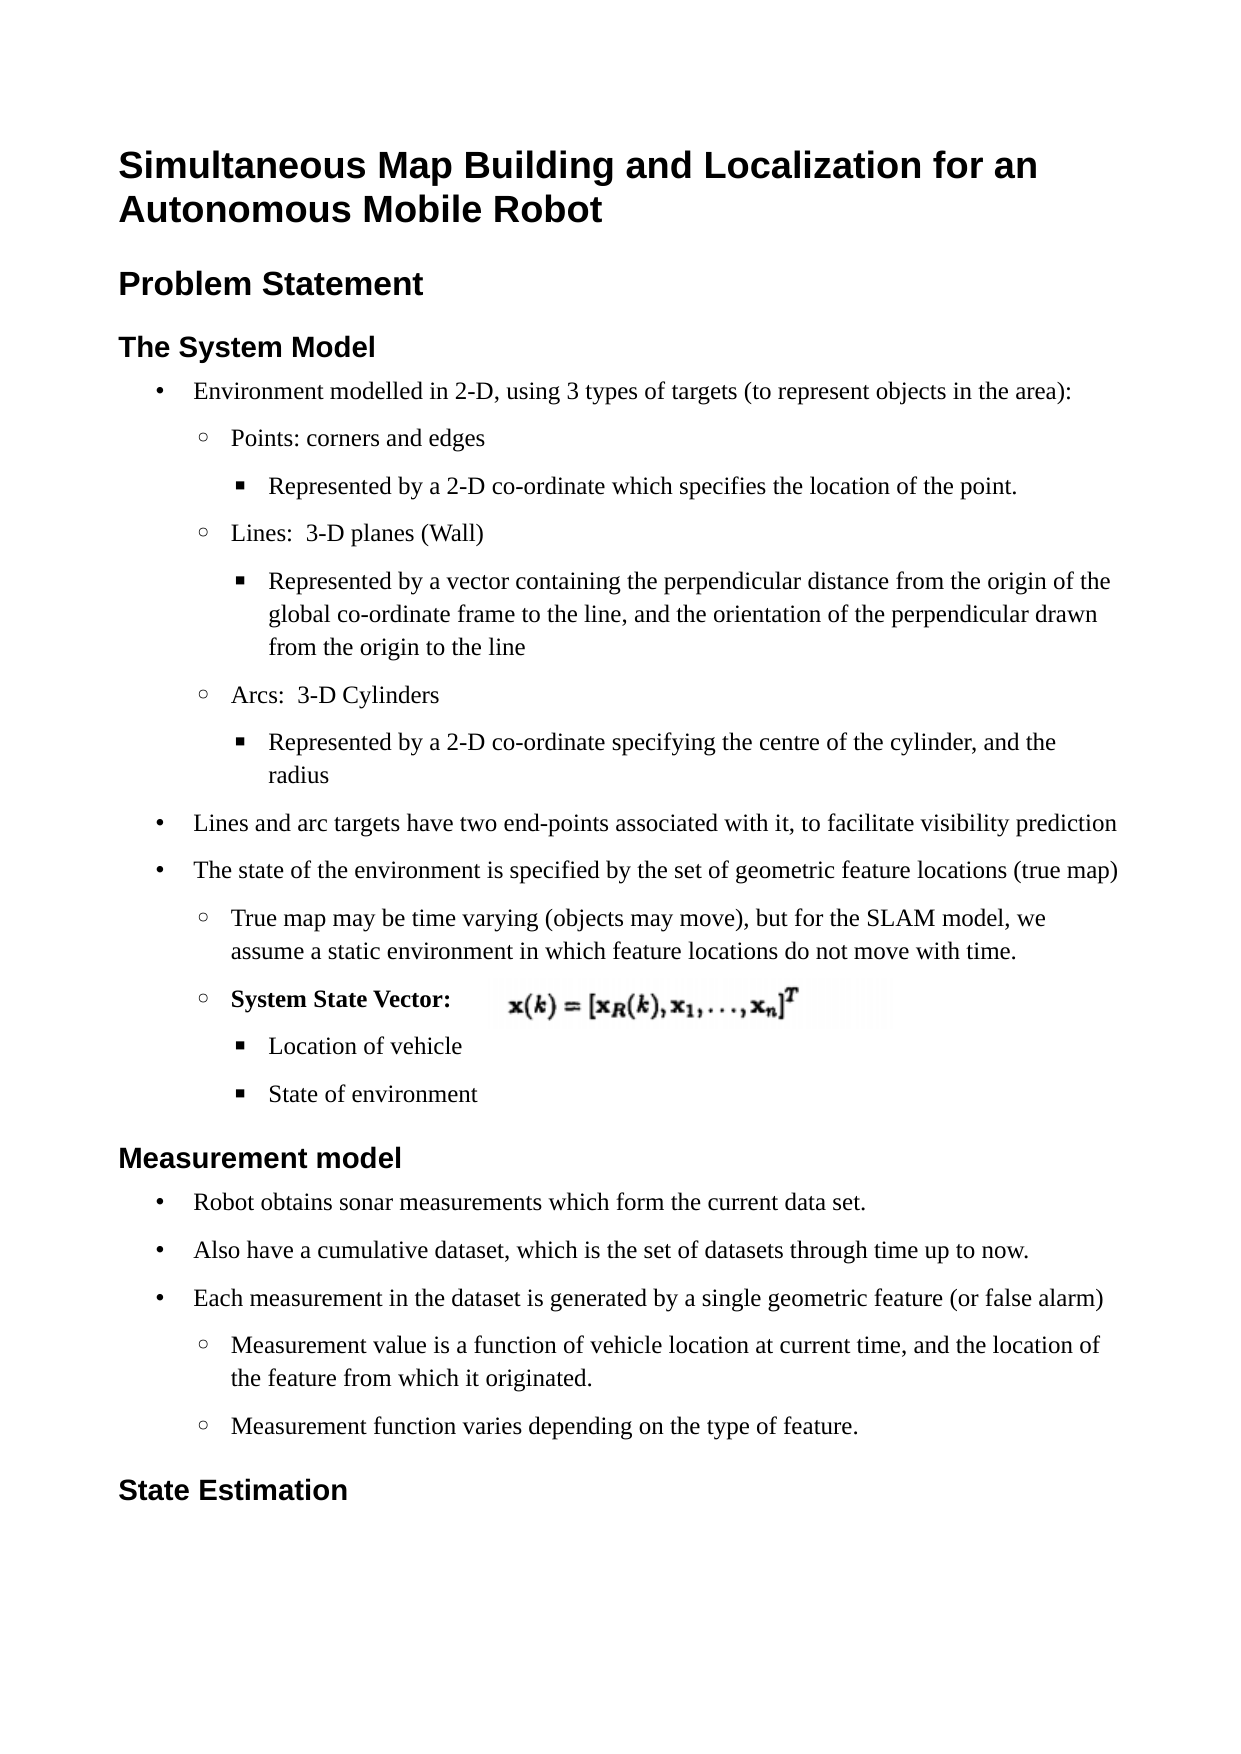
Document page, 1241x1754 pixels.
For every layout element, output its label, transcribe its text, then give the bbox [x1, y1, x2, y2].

list The state of the environment is specified by the set of geometric feature locations (true map) [156, 856, 1122, 884]
list Arcs: 3-D Cylinders [193, 680, 1122, 708]
list [896, 984, 1122, 1013]
picture [488, 978, 896, 1029]
subtitle State Estimation [118, 1473, 1122, 1507]
subtitle Problem Statement [118, 264, 1122, 302]
list Measurement value is a function of vehicle location at current time, and the location of the feature from which it originated. [193, 1330, 1122, 1392]
list Represented by a 2-D co-ordinate specifying the centre of the cylinder, and the radius [231, 727, 1122, 789]
list State of environment [231, 1079, 1122, 1108]
list Points: corners and edges [193, 423, 1122, 452]
list Environment modelled in 2-D, using 3 types of targets (to represent objects in the area): [156, 376, 1122, 404]
list Represented by a 2-D co-ordinate which specifies the location of the point. [231, 471, 1122, 500]
list Each measurement in the dataset is generated by a single geometric feature (or false alarm) [156, 1283, 1122, 1311]
list True map may be time varying (objects may move), but for the SLAM model, we assume a static environment in which feature locations do not move with time. [193, 903, 1122, 965]
list Lines: 3-D planes (Wall) [193, 518, 1122, 547]
list Location of vehicle [231, 1031, 1122, 1060]
subtitle Measurement model [118, 1141, 1122, 1175]
list System State Vector: [193, 984, 488, 1013]
list Measurement function varies depending on the type of feature. [193, 1411, 1122, 1440]
list Robot obtains sonar measurements which form the current data set. [156, 1187, 1122, 1216]
list Lines and arc targets have two end-points associated with it, to facilitate visibility prediction [156, 808, 1122, 837]
subtitle Simultaneous Map Building and Localization for an Autonomous Mobile Robot [118, 143, 1122, 230]
subtitle The System Model [118, 329, 1122, 363]
list Also have a cumulative dataset, which is the set of datasets through time up to now. [156, 1235, 1122, 1264]
list Represented by a vector containing the perpendicular distance from the origin of the global co-ordinate frame to the line, and the orientation of the perpendicular drawn from the origin to the line [231, 566, 1122, 661]
